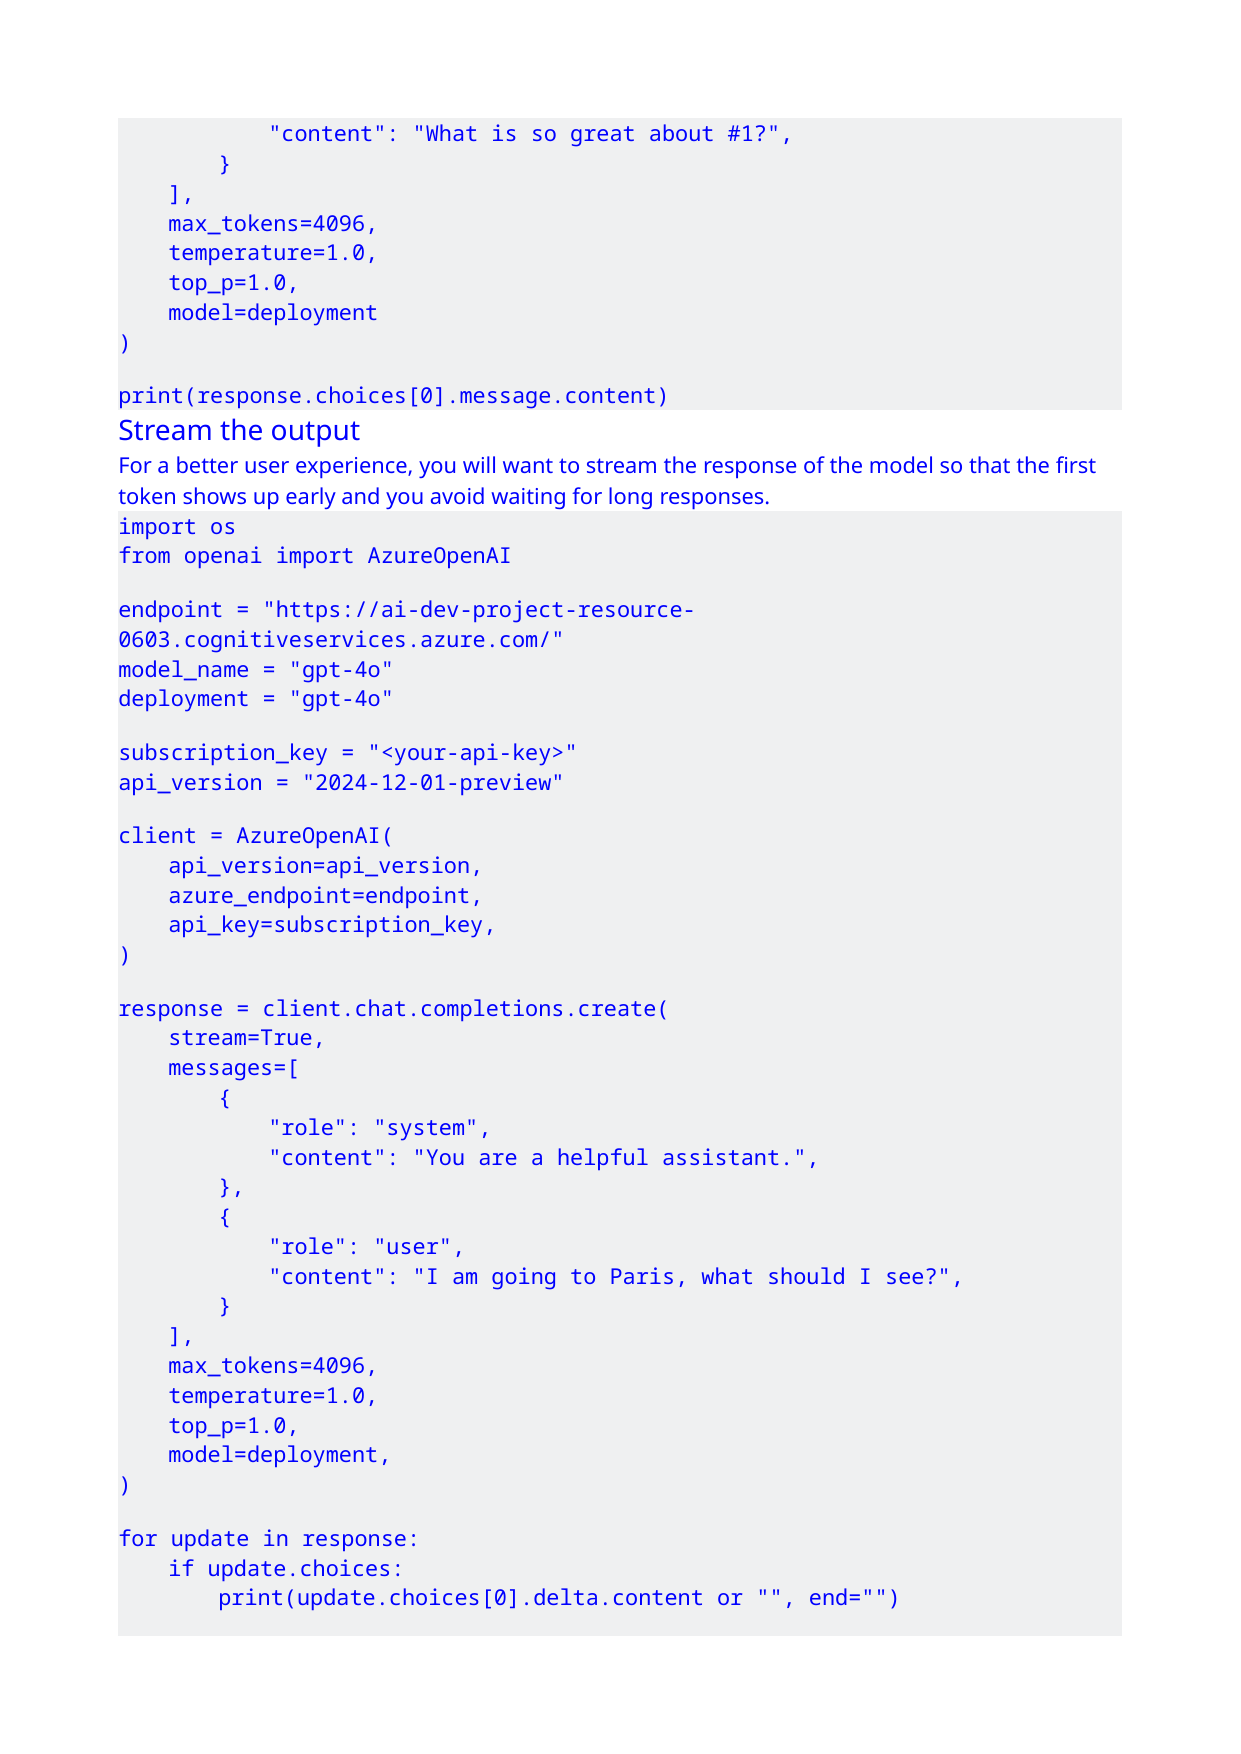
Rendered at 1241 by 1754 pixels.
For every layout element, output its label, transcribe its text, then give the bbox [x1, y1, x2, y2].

text for update in response: [118, 1523, 1122, 1552]
text stream=True, [118, 1022, 1122, 1052]
text print(response.choices[0].message.content) [118, 380, 1122, 410]
text endpoint = "https://ai-dev-project-resource-0603.cognitiveservices.azure.com/" [118, 594, 1122, 653]
text top_p=1.0, [118, 267, 1122, 297]
text max_tokens=4096, [118, 207, 1122, 237]
text ], [118, 178, 1122, 207]
text azure_endpoint=endpoint, [118, 879, 1122, 909]
text messages=[ [118, 1052, 1122, 1082]
text api_version=api_version, [118, 850, 1122, 879]
text "content": "What is so great about #1?", [118, 118, 1122, 148]
text model_name = "gpt-4o" [118, 653, 1122, 683]
text ) [118, 939, 1122, 969]
text from openai import AzureOpenAI [118, 541, 1122, 570]
text model=deployment [118, 297, 1122, 327]
text }, [118, 1171, 1122, 1201]
text } [118, 1291, 1122, 1320]
text ) [118, 327, 1122, 356]
text "role": "system", [118, 1112, 1122, 1142]
text ) [118, 1469, 1122, 1499]
text ], [118, 1320, 1122, 1350]
text } [118, 148, 1122, 178]
text For a better user experience, you will want to stream the response of the model so that the first token shows up early and you avoid waiting for long responses. [118, 448, 1122, 511]
text max_tokens=4096, [118, 1350, 1122, 1380]
text temperature=1.0, [118, 237, 1122, 267]
text { [118, 1201, 1122, 1231]
text "content": "I am going to Paris, what should I see?", [118, 1261, 1122, 1291]
text model=deployment, [118, 1439, 1122, 1469]
text "content": "You are a helpful assistant.", [118, 1142, 1122, 1171]
text temperature=1.0, [118, 1380, 1122, 1410]
text print(update.choices[0].delta.content or "", end="") [118, 1582, 1122, 1612]
subtitle Stream the output [118, 410, 1122, 448]
text client = AzureOpenAI( [118, 820, 1122, 850]
text top_p=1.0, [118, 1410, 1122, 1439]
text response = client.chat.completions.create( [118, 993, 1122, 1022]
text subscription_key = "<your-api-key>" [118, 737, 1122, 767]
text api_version = "2024-12-01-preview" [118, 767, 1122, 796]
text deployment = "gpt-4o" [118, 683, 1122, 713]
text api_key=subscription_key, [118, 909, 1122, 939]
text import os [118, 511, 1122, 541]
text { [118, 1082, 1122, 1112]
text "role": "user", [118, 1231, 1122, 1261]
text if update.choices: [118, 1552, 1122, 1582]
